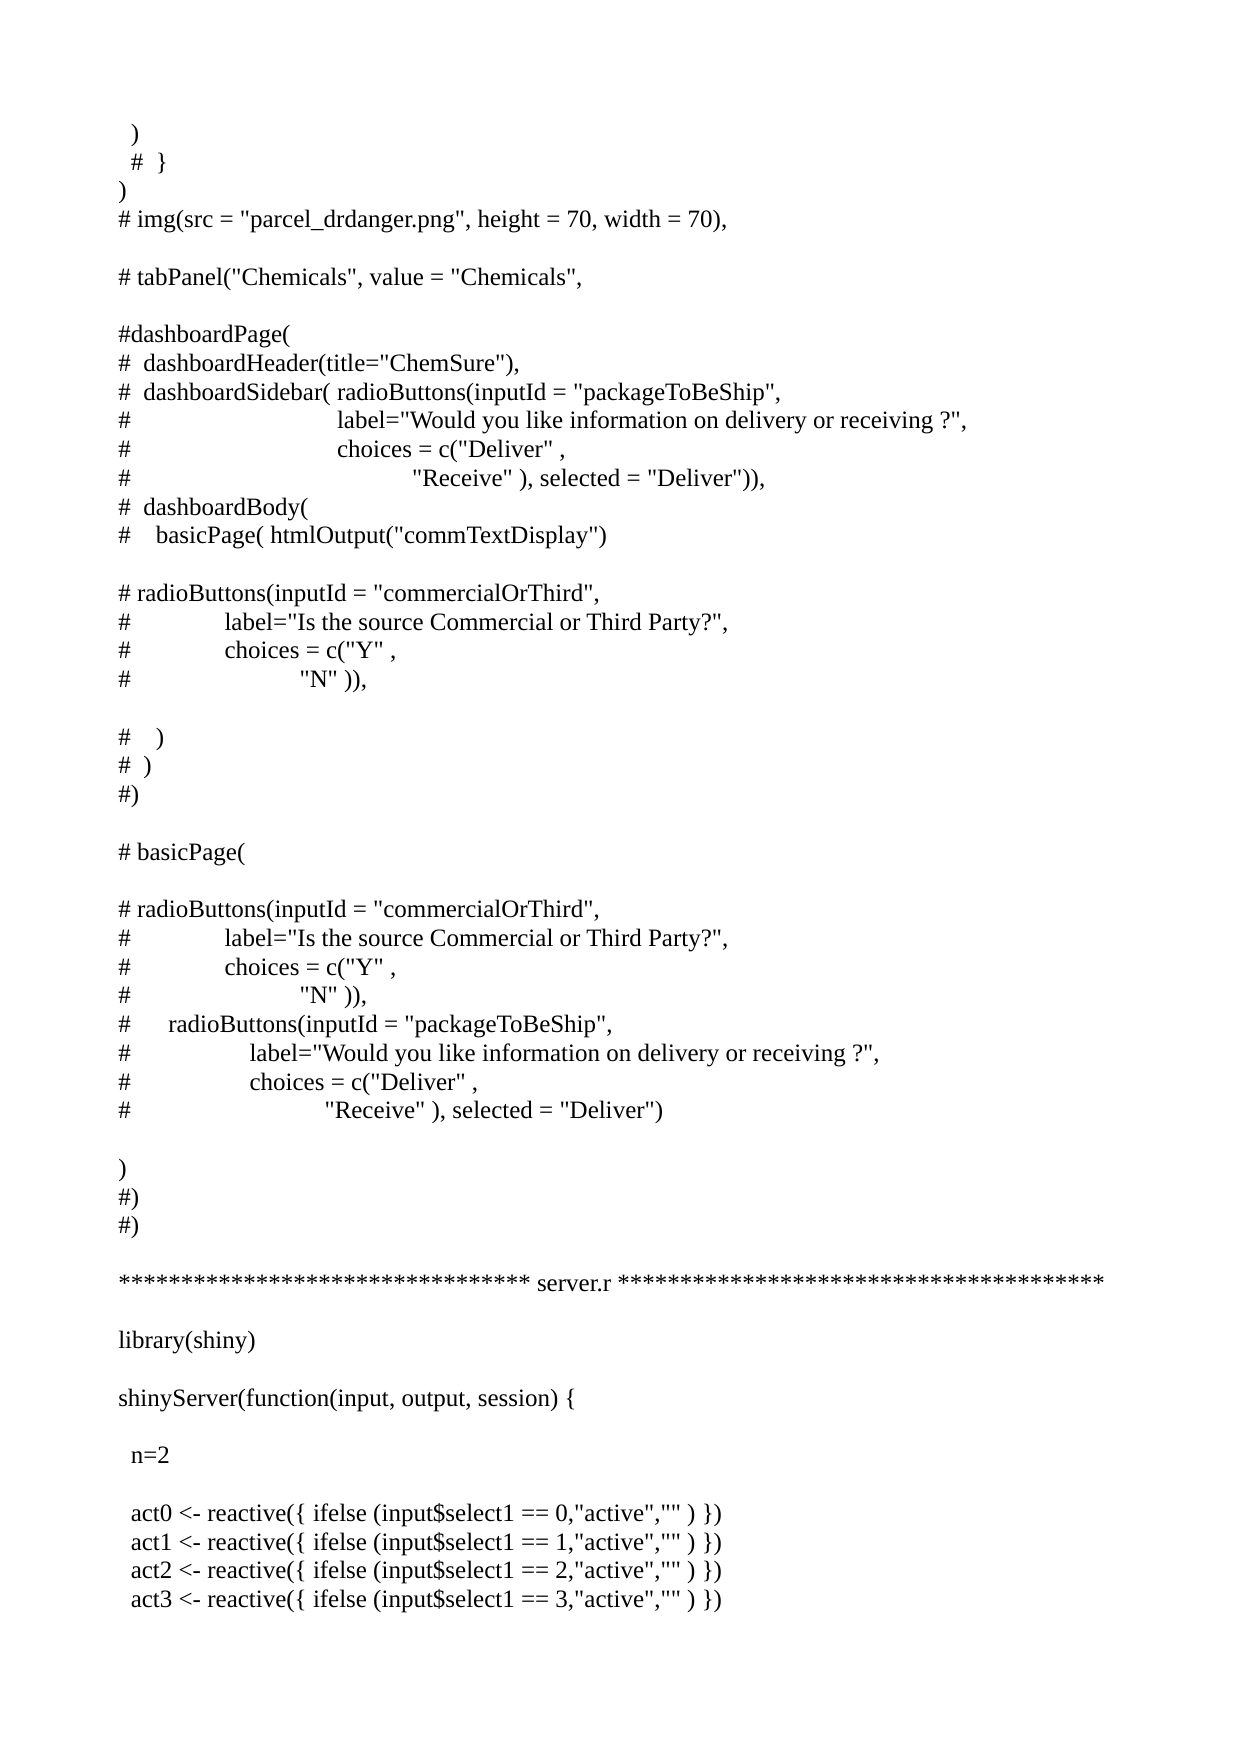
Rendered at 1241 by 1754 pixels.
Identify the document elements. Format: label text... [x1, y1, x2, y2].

text # dashboardBody( [118, 492, 1122, 521]
text # img(src = "parcel_drdanger.png", height = 70, width = 70), [118, 204, 1122, 233]
text # label="Would you like information on delivery or receiving ?", [118, 406, 1122, 434]
text # choices = c("Y" , [118, 636, 1122, 664]
text shinyServer(function(input, output, session) { [118, 1383, 1122, 1412]
text # "Receive" ), selected = "Deliver")), [118, 463, 1122, 492]
text # ) [118, 722, 1122, 751]
text # radioButtons(inputId = "commercialOrThird", [118, 578, 1122, 607]
text # "N" )), [118, 981, 1122, 1009]
text # dashboardSidebar( radioButtons(inputId = "packageToBeShip", [118, 377, 1122, 406]
text # tabPanel("Chemicals", value = "Chemicals", [118, 262, 1122, 291]
text # basicPage( [118, 837, 1122, 866]
text # } [118, 147, 1122, 176]
text #) [118, 1211, 1122, 1239]
text # ) [118, 751, 1122, 779]
text # "Receive" ), selected = "Deliver") [118, 1096, 1122, 1124]
text act0 <- reactive({ ifelse (input$select1 == 0,"active","" ) }) [118, 1498, 1122, 1527]
text # choices = c("Deliver" , [118, 1067, 1122, 1096]
text # radioButtons(inputId = "packageToBeShip", [118, 1009, 1122, 1038]
text act3 <- reactive({ ifelse (input$select1 == 3,"active","" ) }) [118, 1584, 1122, 1613]
text ) [118, 118, 1122, 147]
text ) [118, 176, 1122, 204]
text ********************************* server.r *************************************** [118, 1268, 1122, 1297]
text # label="Is the source Commercial or Third Party?", [118, 607, 1122, 636]
text # choices = c("Y" , [118, 952, 1122, 981]
text # choices = c("Deliver" , [118, 434, 1122, 463]
text # dashboardHeader(title="ChemSure"), [118, 348, 1122, 377]
text # radioButtons(inputId = "commercialOrThird", [118, 894, 1122, 923]
text # label="Would you like information on delivery or receiving ?", [118, 1038, 1122, 1067]
text library(shiny) [118, 1326, 1122, 1354]
text # basicPage( htmlOutput("commTextDisplay") [118, 521, 1122, 549]
text #dashboardPage( [118, 319, 1122, 348]
text # "N" )), [118, 664, 1122, 693]
text ) [118, 1153, 1122, 1182]
text act1 <- reactive({ ifelse (input$select1 == 1,"active","" ) }) [118, 1527, 1122, 1556]
text # label="Is the source Commercial or Third Party?", [118, 923, 1122, 952]
text #) [118, 1182, 1122, 1211]
text act2 <- reactive({ ifelse (input$select1 == 2,"active","" ) }) [118, 1556, 1122, 1584]
text #) [118, 779, 1122, 808]
text n=2 [118, 1441, 1122, 1469]
